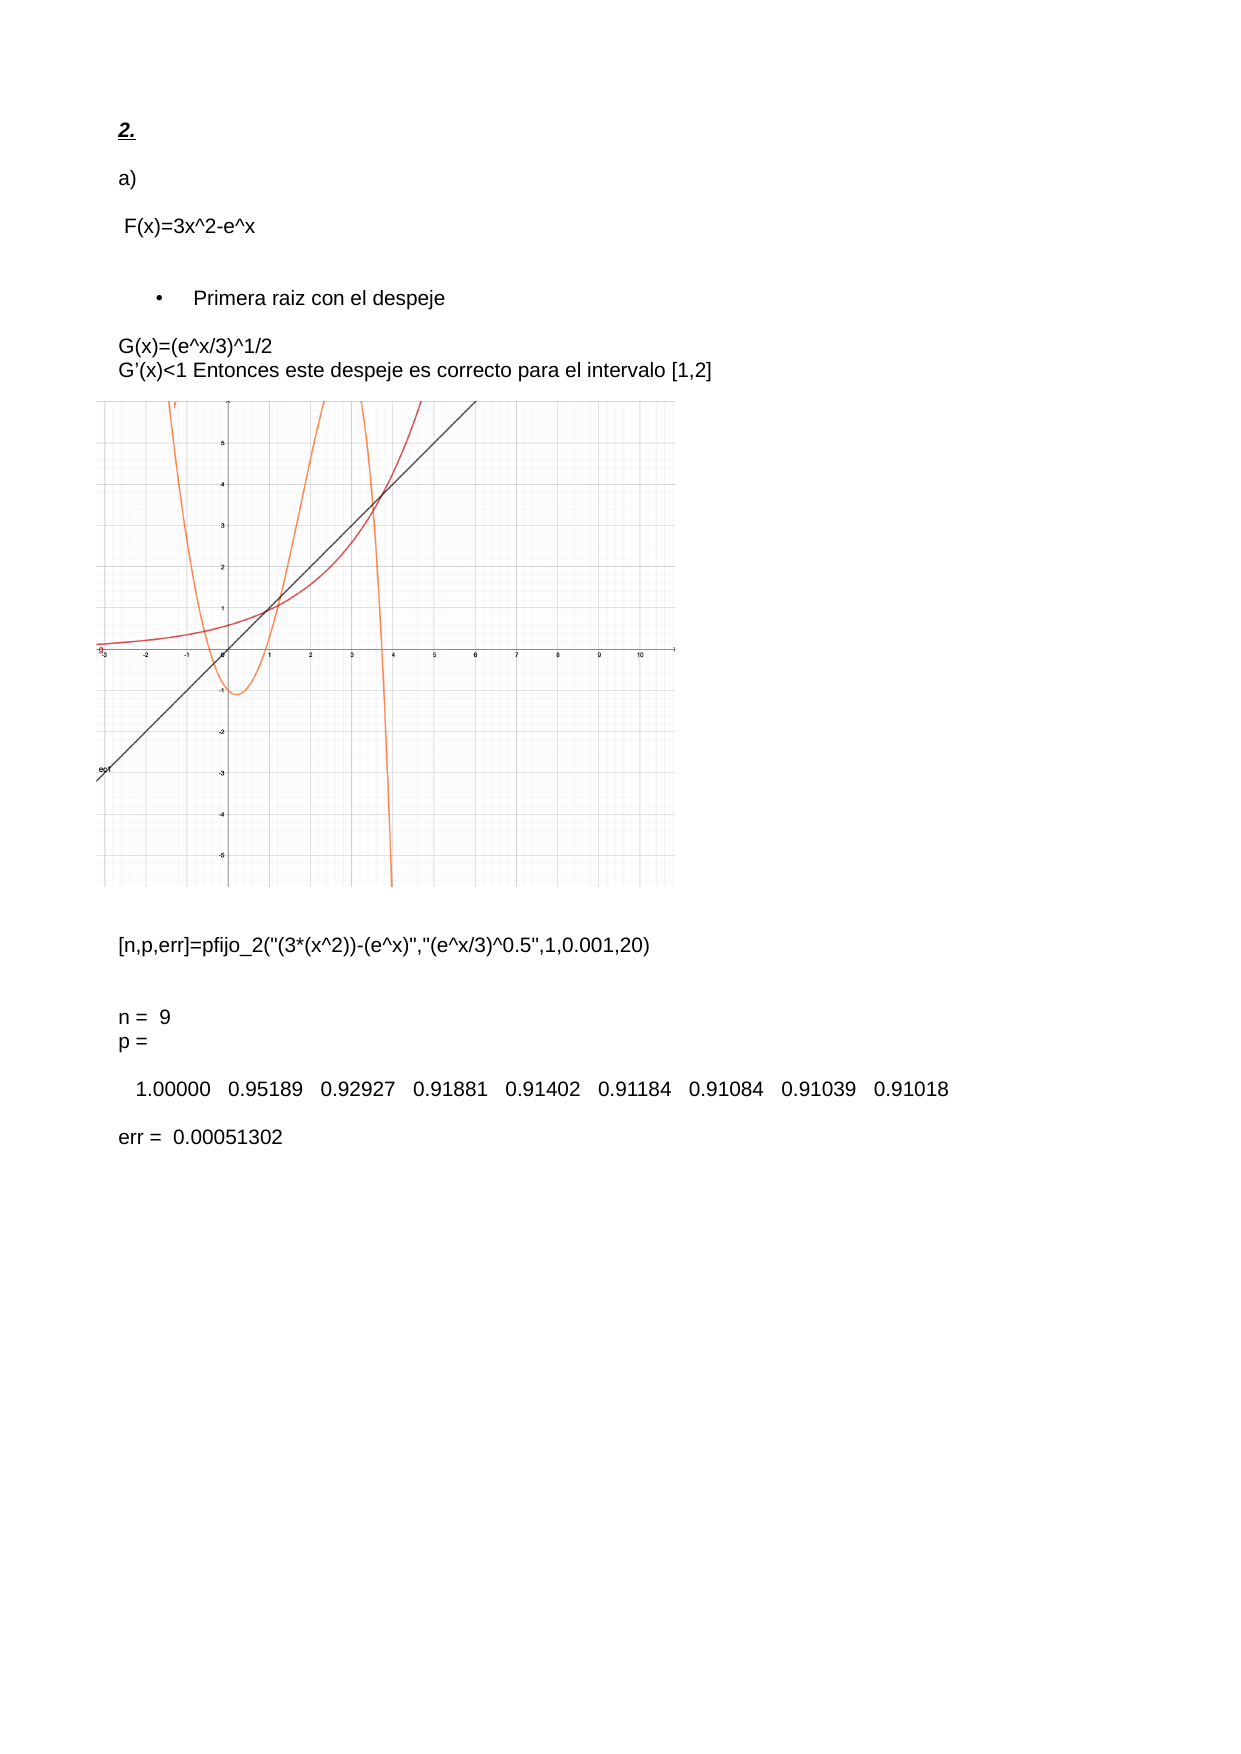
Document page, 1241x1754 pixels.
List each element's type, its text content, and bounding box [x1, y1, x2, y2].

text n = 9 [118, 1005, 1122, 1029]
text 2. [118, 118, 1122, 142]
text err = 0.00051302 [118, 1124, 1122, 1148]
text F(x)=3x^2-e^x [118, 214, 1122, 238]
text 1.00000 0.95189 0.92927 0.91881 0.91402 0.91184 0.91084 0.91039 0.91018 [118, 1077, 1122, 1101]
text G’(x)<1 Entonces este despeje es correcto para el intervalo [1,2] [118, 358, 1122, 382]
picture [96, 401, 676, 887]
list Primera raiz con el despeje [156, 286, 1122, 310]
text G(x)=(e^x/3)^1/2 [118, 334, 1122, 358]
text [n,p,err]=pfijo_2("(3*(x^2))-(e^x)","(e^x/3)^0.5",1,0.001,20) [118, 933, 1122, 957]
text p = [118, 1029, 1122, 1053]
text a) [118, 166, 1122, 190]
